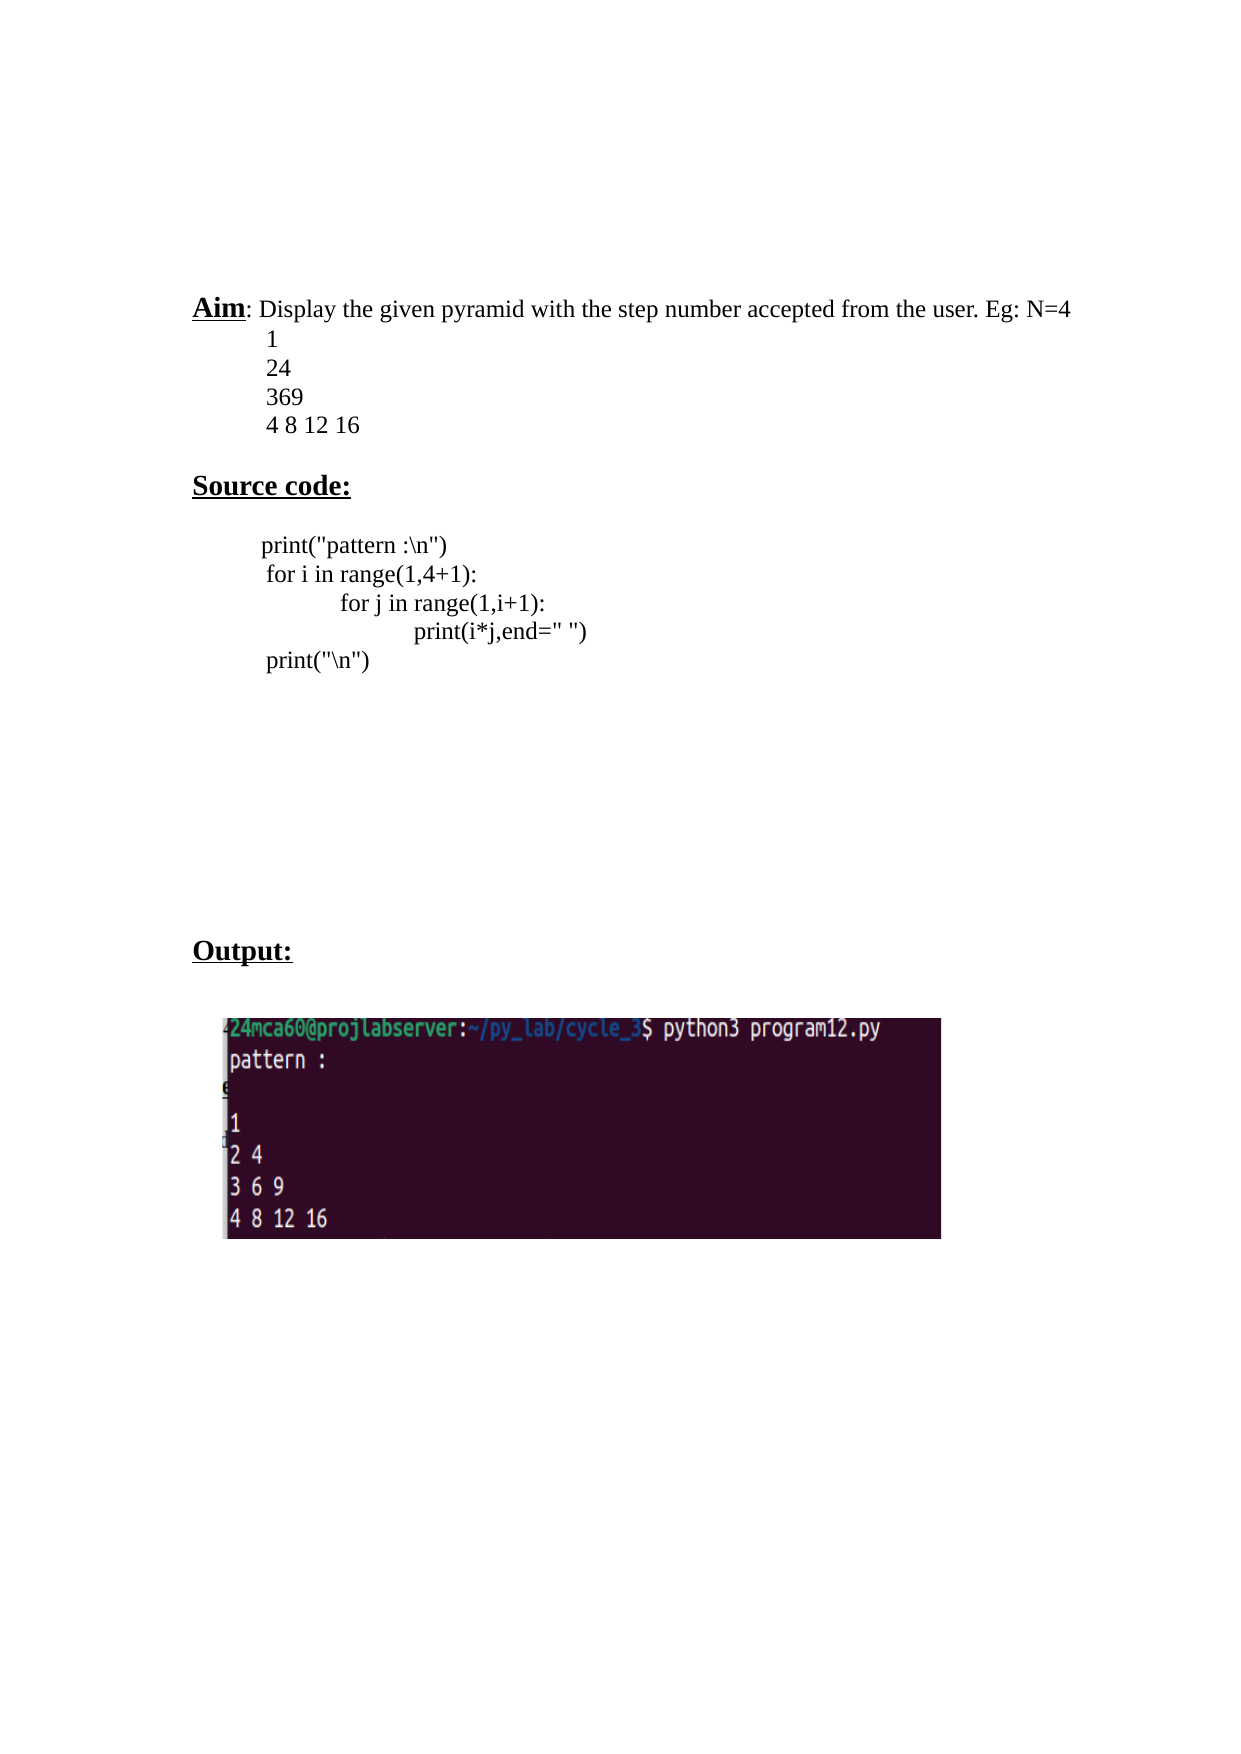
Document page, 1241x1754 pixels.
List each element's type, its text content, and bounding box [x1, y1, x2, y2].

text Aim: Display the given pyramid with the step number accepted from the user. Eg: N=4 [118, 291, 1122, 324]
text Output: [118, 933, 1122, 966]
text for j in range(1,i+1): [118, 588, 1122, 616]
text 4 8 12 16 [118, 410, 1122, 439]
text for i in range(1,4+1): [118, 559, 1122, 588]
text 369 [118, 382, 1122, 410]
text Source code: [118, 468, 1122, 501]
text 24 [118, 353, 1122, 382]
text 1 [118, 324, 1122, 353]
text print("pattern :\n") [118, 530, 1122, 559]
text print("\n") [118, 645, 1122, 674]
picture [222, 1018, 942, 1239]
text print(i*j,end=" ") [118, 616, 1122, 645]
